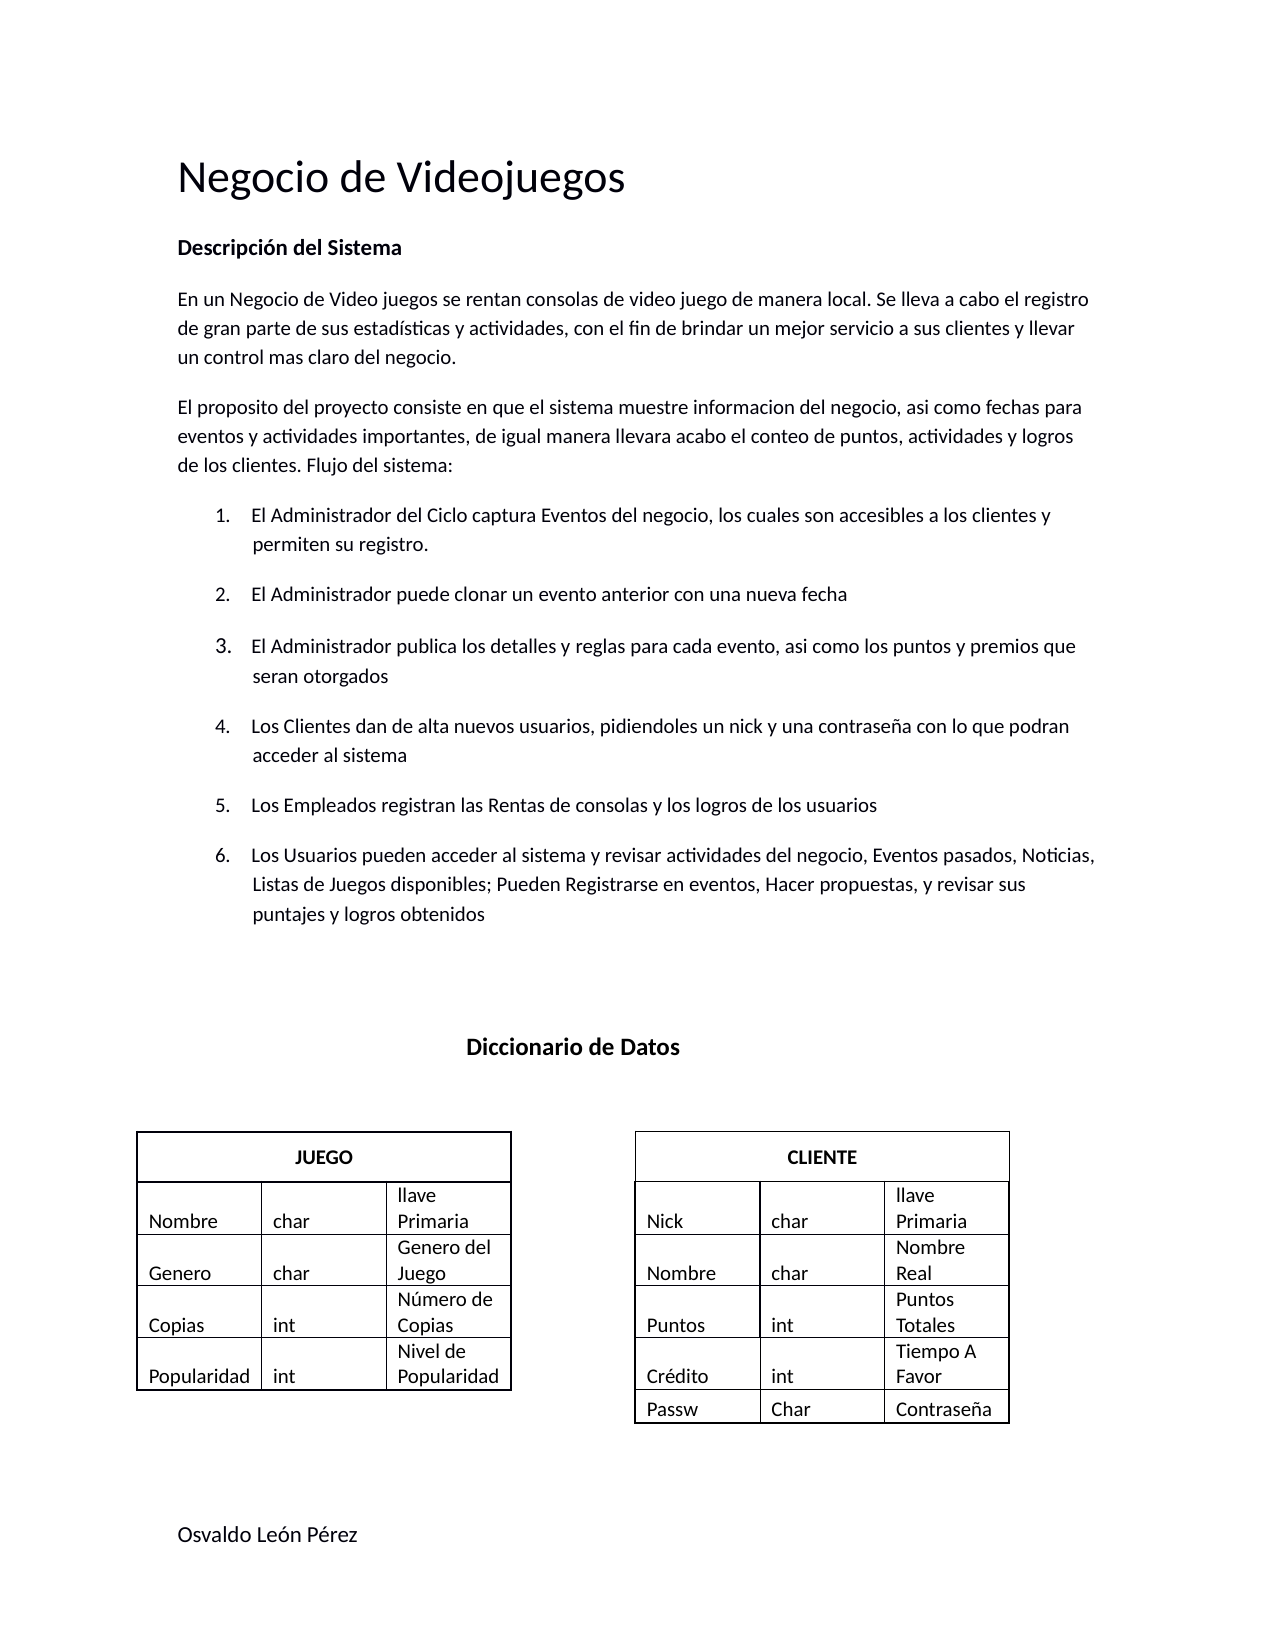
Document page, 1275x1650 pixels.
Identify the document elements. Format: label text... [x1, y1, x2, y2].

table_cell JUEGO [138, 1133, 510, 1181]
table_cell Contraseña [885, 1390, 1008, 1422]
table_cell Genero [138, 1235, 261, 1285]
table_cell CLIENTE [636, 1132, 1009, 1181]
text Descripción del Sistema [177, 233, 1098, 261]
text El proposito del proyecto consiste en que el sistema muestre informacion del negocio, asi como fechas para eventos y actividades importantes, de igual manera llevara acabo el conteo de puntos, actividades y logros de los clientes. Flujo del sistema: [177, 394, 1098, 478]
table_cell [635, 1062, 760, 1131]
text Negocio de Videojuegos [177, 148, 1098, 203]
table_cell llave Primaria [387, 1183, 510, 1233]
table_cell Puntos [636, 1286, 759, 1337]
table_cell [386, 1422, 511, 1455]
table_cell [760, 1062, 884, 1131]
table_cell int [262, 1338, 386, 1389]
list Los Empleados registran las Rentas de consolas y los logros de los usuarios [215, 792, 1098, 818]
table_cell Nombre [636, 1235, 759, 1285]
table_cell Copias [138, 1286, 261, 1337]
table_cell Passw [636, 1390, 760, 1422]
table_cell [885, 1424, 1009, 1455]
table_cell [635, 1424, 760, 1455]
table_cell Número de Copias [387, 1286, 510, 1337]
table_cell llave Primaria [885, 1182, 1008, 1233]
table_cell [512, 1337, 634, 1389]
table_cell Genero del Juego [387, 1235, 510, 1285]
table_header Diccionario de Datos [137, 1001, 1009, 1062]
table_cell [511, 1062, 635, 1131]
table_cell char [761, 1182, 884, 1233]
table_cell [511, 1389, 634, 1422]
table_cell Nivel de Popularidad [387, 1338, 510, 1389]
table_cell [386, 1391, 511, 1422]
table_cell int [761, 1338, 884, 1389]
list El Administrador del Ciclo captura Eventos del negocio, los cuales son accesibles a los clientes y permiten su registro. [215, 502, 1098, 557]
table_cell Puntos Totales [885, 1286, 1008, 1337]
table_cell [512, 1234, 634, 1285]
table_cell Crédito [636, 1338, 760, 1389]
list El Administrador puede clonar un evento anterior con una nueva fecha [215, 582, 1098, 607]
table_cell Popularidad [138, 1338, 261, 1389]
table_cell int [761, 1286, 884, 1337]
table_cell [137, 1422, 262, 1455]
table_cell [760, 1424, 884, 1455]
table_cell char [761, 1235, 884, 1285]
text En un Negocio de Video juegos se rentan consolas de video juego de manera local. Se lleva a cabo el registro de gran parte de sus estadísticas y actividades, con el fin de brindar un mejor servicio a sus clientes y llevar un control mas claro del negocio. [177, 286, 1098, 369]
list Los Usuarios pueden acceder al sistema y revisar actividades del negocio, Eventos pasados, Noticias, Listas de Juegos disponibles; Pueden Registrarse en eventos, Hacer propuestas, y revisar sus puntajes y logros obtenidos [215, 842, 1098, 926]
table_cell Char [761, 1390, 884, 1422]
table_cell [512, 1181, 634, 1233]
table_cell [511, 1422, 635, 1455]
table_cell [512, 1285, 634, 1337]
table_cell [512, 1131, 635, 1181]
table_cell int [262, 1286, 386, 1337]
table_cell [137, 1391, 262, 1422]
table_cell Nombre [138, 1183, 261, 1233]
table_cell char [262, 1183, 386, 1233]
table_cell [137, 1062, 262, 1131]
table_cell [262, 1422, 386, 1455]
list El Administrador publica los detalles y reglas para cada evento, asi como los puntos y premios que seran otorgados [215, 632, 1098, 689]
table_cell [885, 1062, 1009, 1131]
table_cell [262, 1391, 386, 1422]
list Los Clientes dan de alta nuevos usuarios, pidiendoles un nick y una contraseña con lo que podran acceder al sistema [215, 713, 1098, 768]
table_cell char [262, 1235, 386, 1285]
table_cell Tiempo A Favor [885, 1338, 1008, 1389]
table_cell [262, 1062, 386, 1131]
table_cell Nombre Real [885, 1235, 1008, 1285]
table_cell [386, 1062, 511, 1131]
table_cell Nick [636, 1182, 759, 1233]
